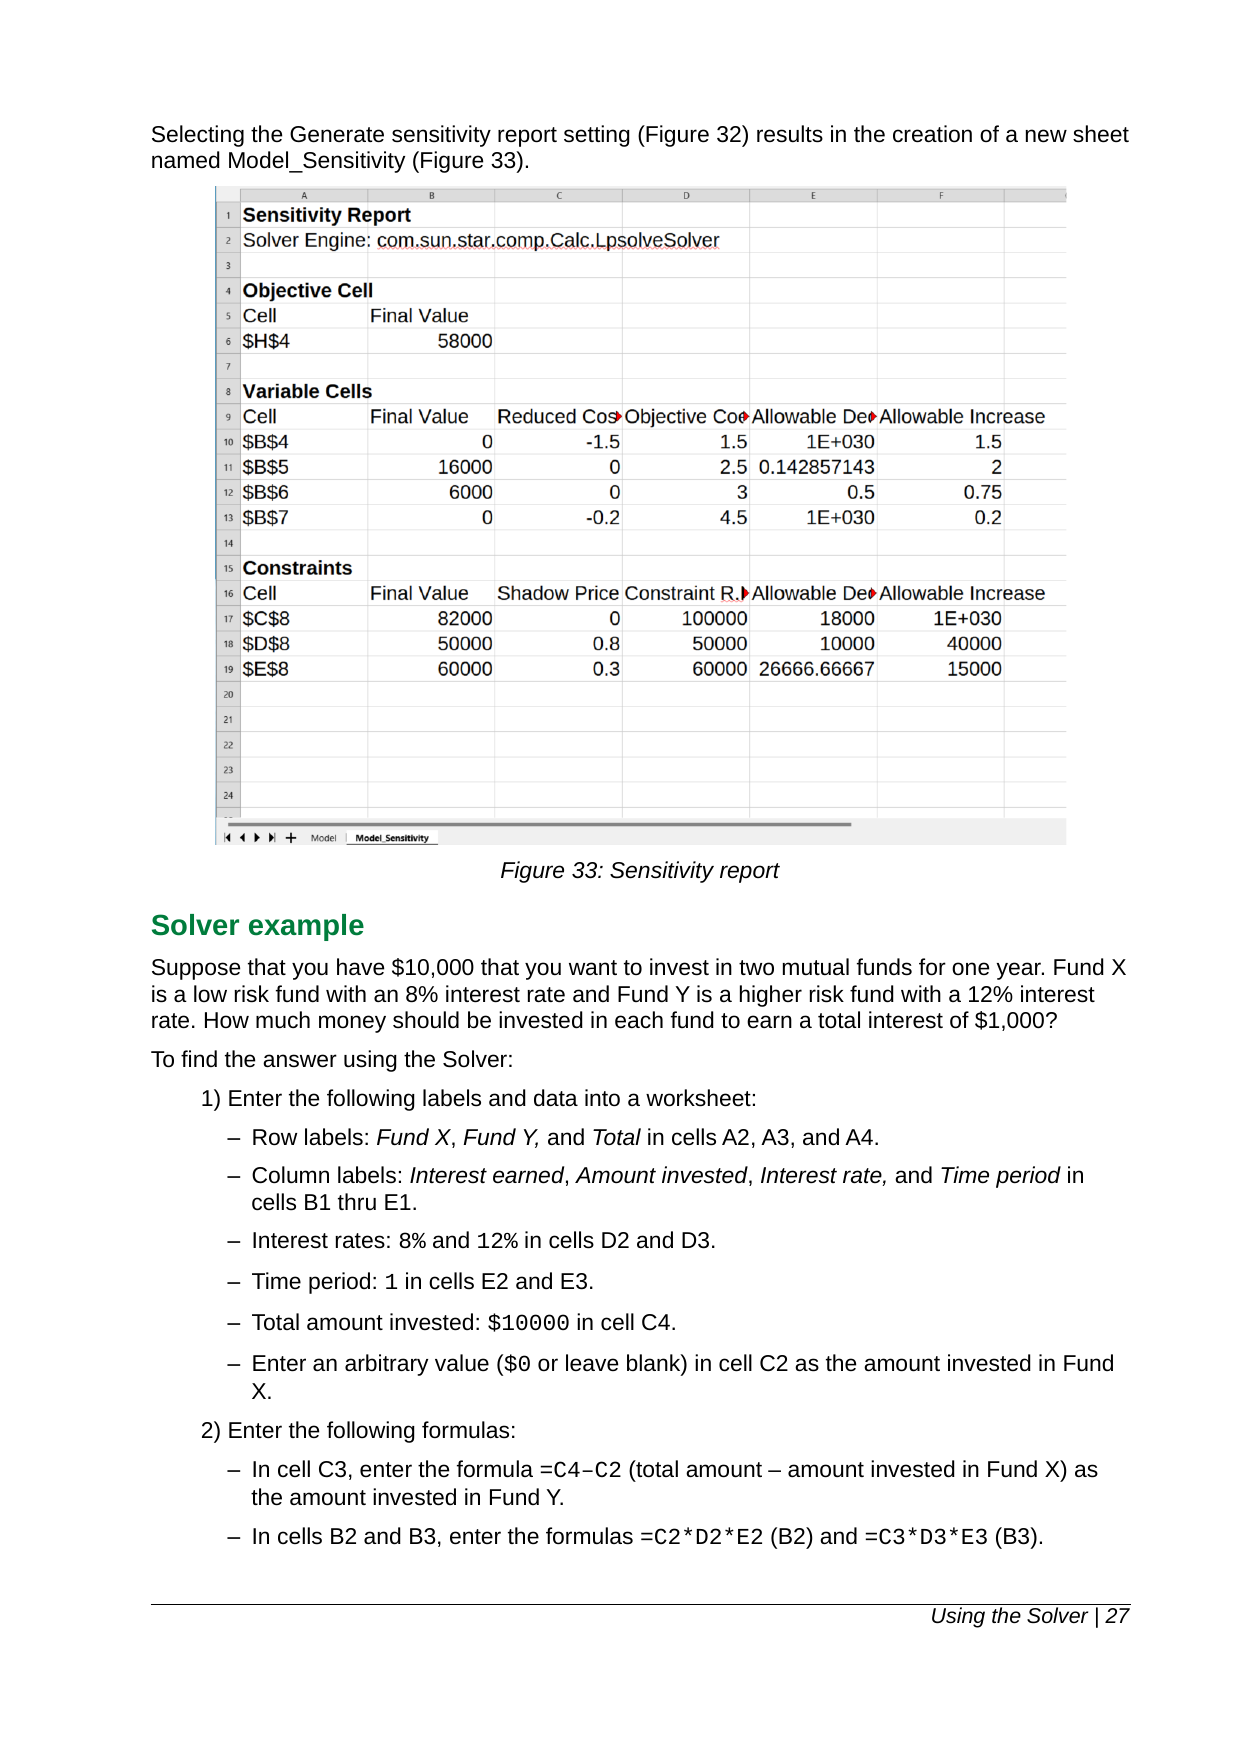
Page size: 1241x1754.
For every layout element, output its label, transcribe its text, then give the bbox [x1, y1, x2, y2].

text Suppose that you have $10,000 that you want to invest in two mutual funds for one year. Fund X is a low risk fund with an 8% interest rate and Fund Y is a higher risk fund with a 12% interest rate. How much money should be invested in each fund to earn a total interest of $1,000? [151, 954, 1131, 1033]
text Selecting the Generate sensitivity report setting (Figure 32) results in the creation of a new sheet named Model_Sensitivity (Figure 33). [151, 121, 1131, 174]
list Interest rates: 8% and 12% in cells D2 and D3. [227, 1227, 1131, 1256]
list Enter an arbitrary value ($0 or leave blank) in cell C2 as the amount invested in Fund X. [227, 1350, 1131, 1405]
list In cells B2 and B3, enter the formulas =C2*D2*E2 (B2) and =C3*D3*E3 (B3). [227, 1523, 1131, 1552]
text Figure 33: Sensitivity report [215, 857, 1066, 883]
subtitle Solver example [151, 908, 1131, 942]
list Row labels: Fund X, Fund Y, and Total in cells A2, A3, and A4. [227, 1123, 1131, 1150]
list Enter the following labels and data into a worksheet: [227, 1084, 1131, 1111]
list In cell C3, enter the formula =C4–C2 (total amount – amount invested in Fund X) as the amount invested in Fund Y. [227, 1456, 1131, 1511]
list Column labels: Interest earned, Amount invested, Interest rate, and Time period in cells B1 thru E1. [227, 1162, 1131, 1215]
picture [215, 186, 1067, 845]
list Time period: 1 in cells E2 and E3. [227, 1268, 1131, 1297]
list To find the answer using the Solver: [151, 1046, 1131, 1072]
list Total amount invested: $10000 in cell C4. [227, 1309, 1131, 1337]
list Enter the following formulas: [227, 1417, 1131, 1443]
